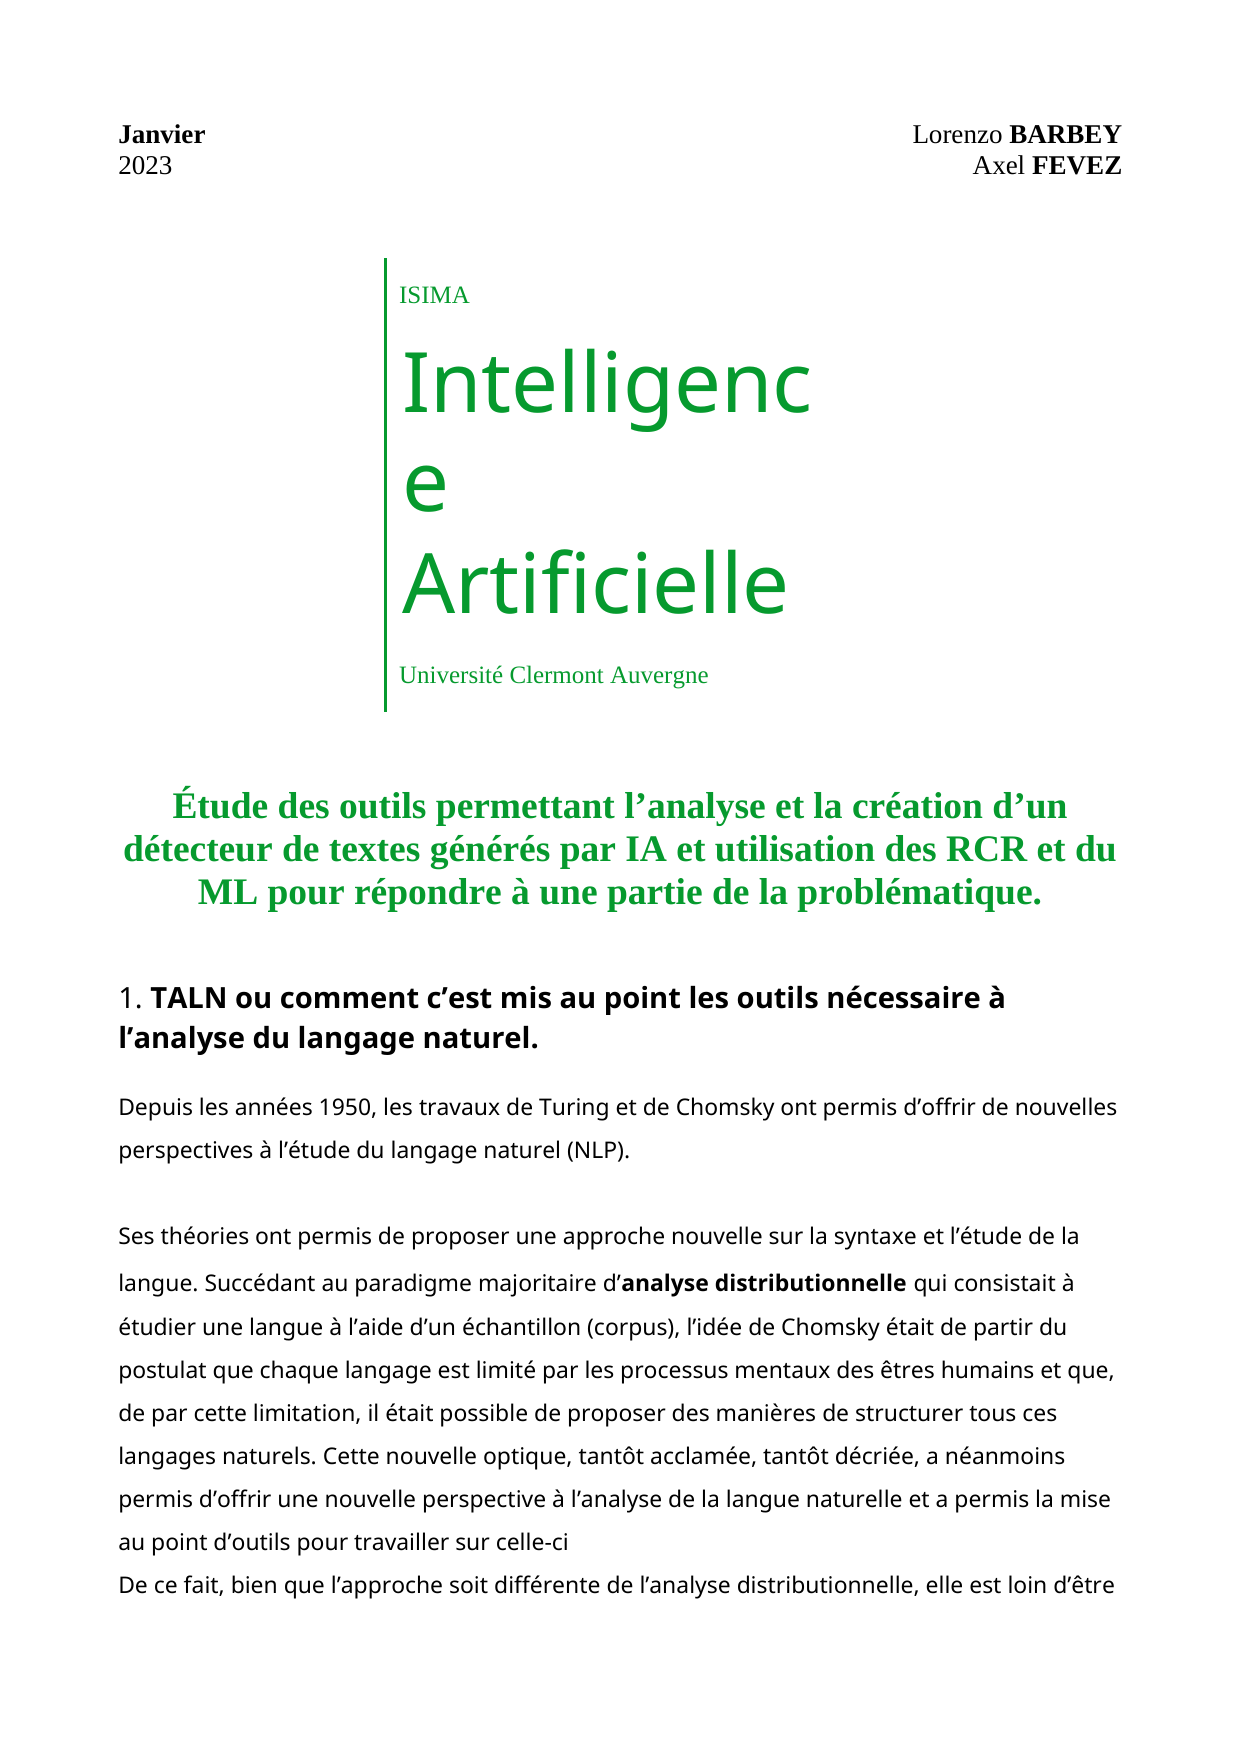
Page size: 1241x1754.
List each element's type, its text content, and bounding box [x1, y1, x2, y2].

table_cell Intelligence Artificielle [387, 331, 856, 638]
table_header ISIMA [387, 258, 856, 331]
table_cell Université Clermont Auvergne [387, 638, 856, 712]
text Étude des outils permettant l’analyse et la création d’un détecteur de textes générés par IA et utilisation des RCR et du ML pour répondre à une partie de la problématique. [118, 783, 1122, 913]
text Depuis les années 1950, les travaux de Turing et de Chomsky ont permis d’offrir de nouvelles perspectives à l’étude du langage naturel (NLP). [118, 1091, 1122, 1165]
text Ses théories ont permis de proposer une approche nouvelle sur la syntaxe et l’étude de la langue. Succédant au paradigme majoritaire d’analyse distributionnelle qui consistait à étudier une langue à l’aide d’un échantillon (corpus), l’idée de Chomsky était de partir du postulat que chaque langage est limité par les processus mentaux des êtres humains et que, de par cette limitation, il était possible de proposer des manières de structurer tous ces langages naturels. Cette nouvelle optique, tantôt acclamée, tantôt décriée, a néanmoins permis d’offrir une nouvelle perspective à l’analyse de la langue naturelle et a permis la mise au point d’outils pour travailler sur celle-ci [118, 1220, 1122, 1557]
text De ce fait, bien que l’approche soit différente de l’analyse distributionnelle, elle est loin d’être [118, 1569, 1122, 1600]
text 1. TALN ou comment c’est mis au point les outils nécessaire à l’analyse du langage naturel. [118, 977, 1122, 1057]
